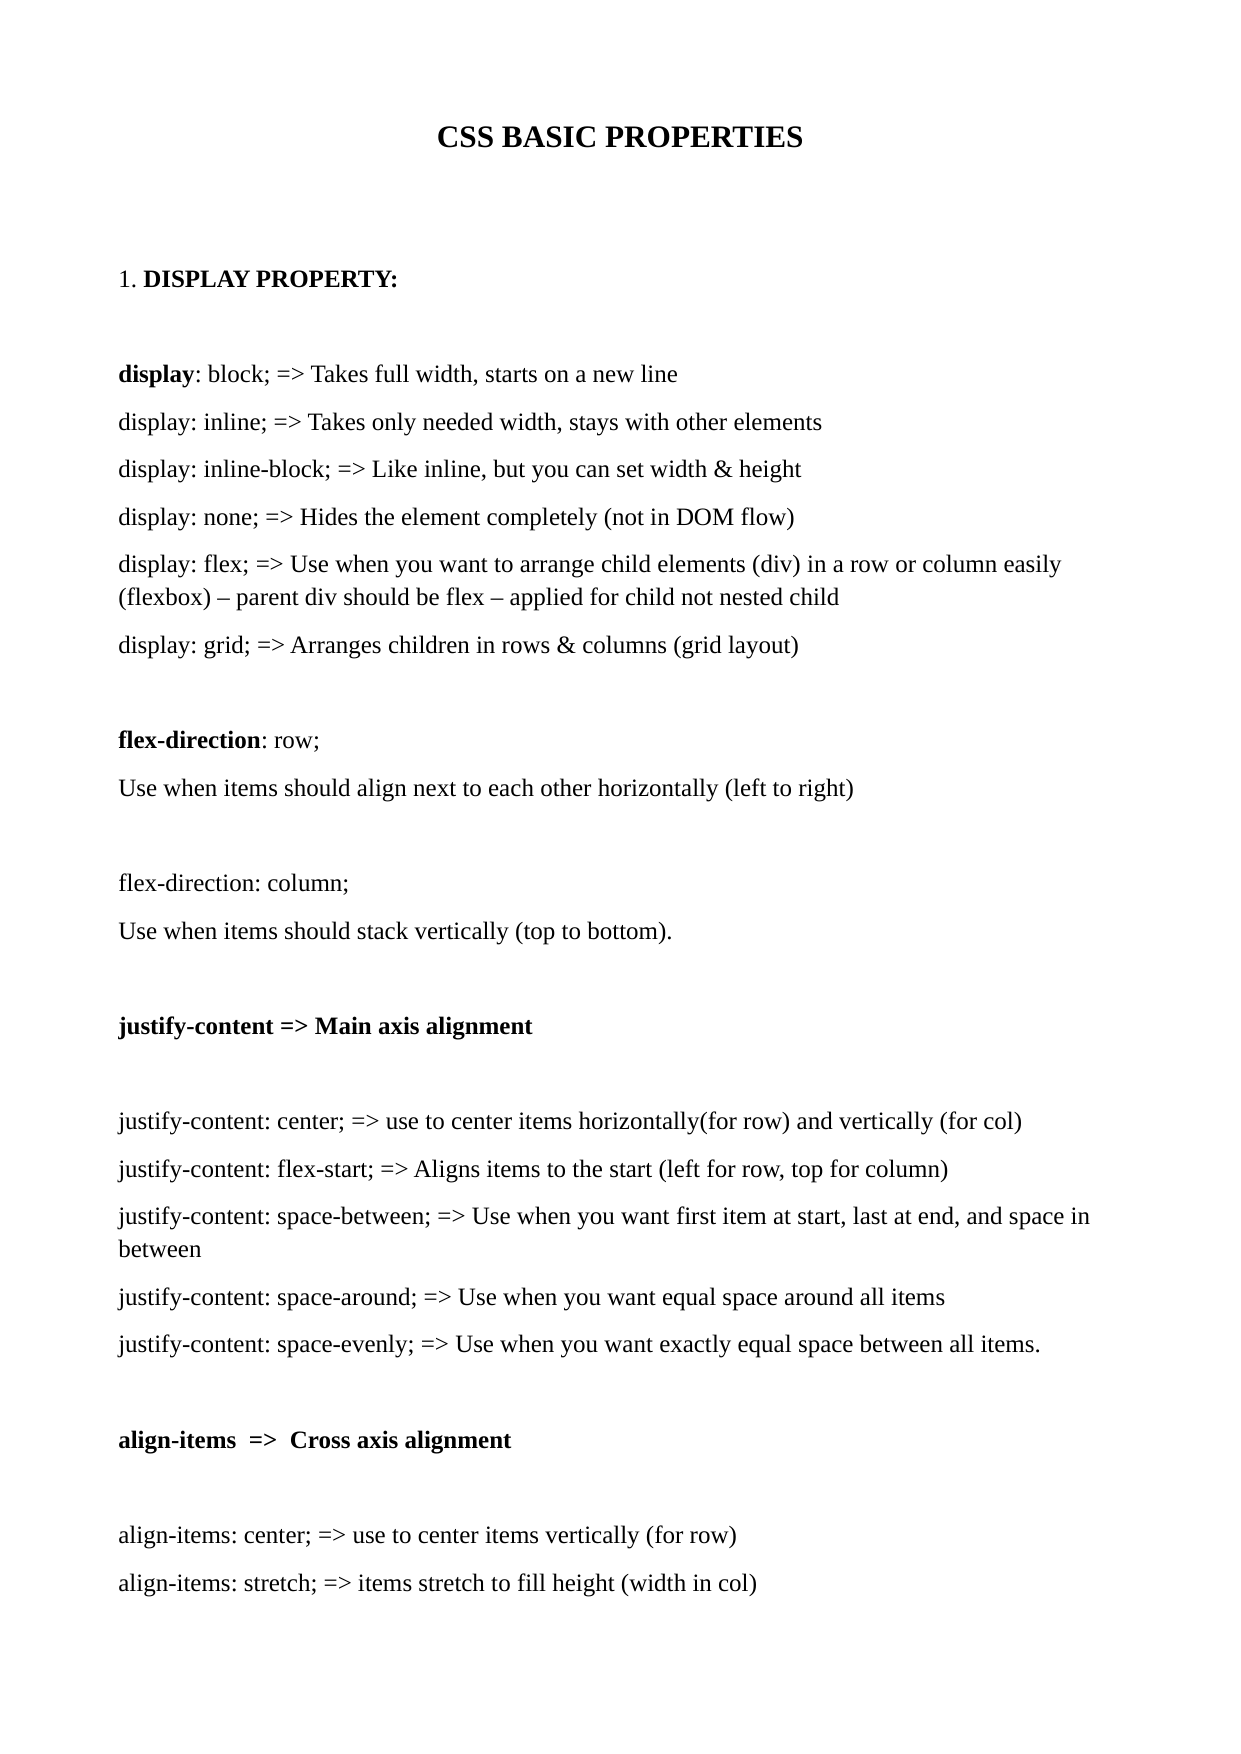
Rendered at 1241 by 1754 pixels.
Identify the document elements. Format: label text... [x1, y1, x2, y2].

text justify-content: space-around; => Use when you want equal space around all items [118, 1282, 1122, 1311]
text align-items => Cross axis alignment [118, 1425, 1122, 1453]
text justify-content: space-between; => Use when you want first item at start, last at end, and space in between [118, 1201, 1122, 1263]
text justify-content: center; => use to center items horizontally(for row) and vertically (for col) [118, 1106, 1122, 1135]
text 1. DISPLAY PROPERTY: [118, 264, 1122, 293]
text display: none; => Hides the element completely (not in DOM flow) [118, 502, 1122, 531]
text display: flex; => Use when you want to arrange child elements (div) in a row or column easily (flexbox) – parent div should be flex – applied for child not nested child [118, 549, 1122, 611]
text display: grid; => Arranges children in rows & columns (grid layout) [118, 630, 1122, 659]
text Use when items should stack vertically (top to bottom). [118, 916, 1122, 944]
text display: block; => Takes full width, starts on a new line [118, 359, 1122, 388]
text justify-content: flex-start; => Aligns items to the start (left for row, top for column) [118, 1154, 1122, 1182]
text align-items: center; => use to center items vertically (for row) [118, 1520, 1122, 1549]
text display: inline-block; => Like inline, but you can set width & height [118, 454, 1122, 483]
text display: inline; => Takes only needed width, stays with other elements [118, 407, 1122, 435]
text flex-direction: row; [118, 725, 1122, 754]
text CSS BASIC PROPERTIES [118, 118, 1122, 154]
text flex-direction: column; [118, 868, 1122, 897]
text justify-content: space-evenly; => Use when you want exactly equal space between all items. [118, 1329, 1122, 1358]
text justify-content => Main axis alignment [118, 1011, 1122, 1040]
text Use when items should align next to each other horizontally (left to right) [118, 773, 1122, 802]
text align-items: stretch; => items stretch to fill height (width in col) [118, 1568, 1122, 1596]
